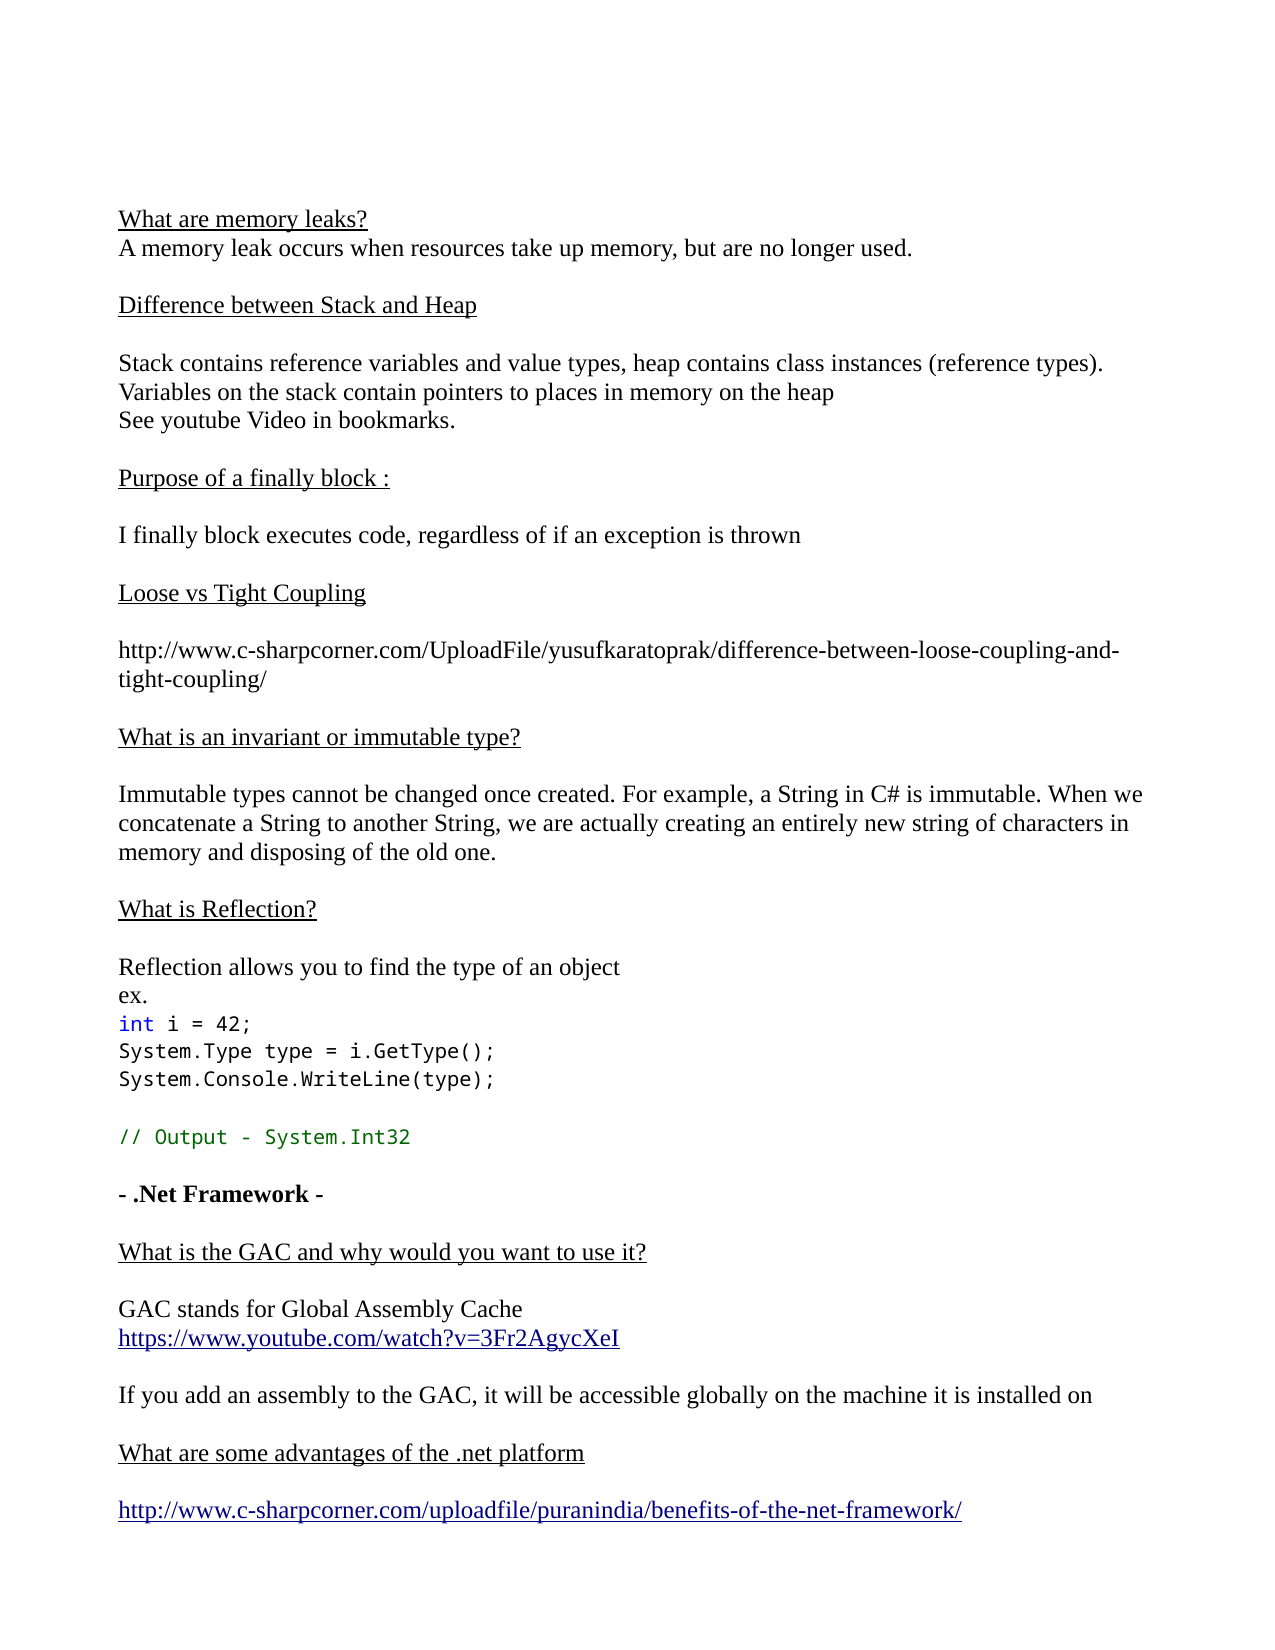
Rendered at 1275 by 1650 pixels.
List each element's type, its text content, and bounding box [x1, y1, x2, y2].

text I finally block executes code, regardless of if an exception is thrown [118, 521, 1157, 549]
text http://www.c-sharpcorner.com/uploadfile/puranindia/benefits-of-the-net-framework/ [118, 1496, 1157, 1524]
text Loose vs Tight Coupling [118, 578, 1157, 607]
text System.Type type = i.GetType(); [118, 1037, 1157, 1065]
text Purpose of a finally block : [118, 463, 1157, 492]
text Reflection allows you to find the type of an object [118, 952, 1157, 981]
text http://www.c-sharpcorner.com/UploadFile/yusufkaratoprak/difference-between-loose-coupling-and-tight-coupling/ [118, 636, 1157, 693]
text If you add an assembly to the GAC, it will be accessible globally on the machine it is installed on [118, 1381, 1157, 1409]
text What is the GAC and why would you want to use it? [118, 1237, 1157, 1266]
text ex. [118, 981, 1157, 1009]
text What is Reflection? [118, 894, 1157, 923]
text A memory leak occurs when resources take up memory, but are no longer used. [118, 233, 1157, 262]
text - .Net Framework - [118, 1179, 1157, 1208]
text Stack contains reference variables and value types, heap contains class instances (reference types). [118, 348, 1157, 377]
text Variables on the stack contain pointers to places in memory on the heap [118, 377, 1157, 406]
text Difference between Stack and Heap [118, 291, 1157, 319]
text System.Console.WriteLine(type); [118, 1065, 1157, 1092]
text What is an invariant or immutable type? [118, 722, 1157, 751]
text What are some advantages of the .net platform [118, 1438, 1157, 1467]
text What are memory leaks? [118, 204, 1157, 233]
text // Output - System.Int32 [118, 1121, 1157, 1151]
text GAC stands for Global Assembly Cache [118, 1294, 1157, 1323]
text https://www.youtube.com/watch?v=3Fr2AgycXeI [118, 1323, 1157, 1352]
text See youtube Video in bookmarks. [118, 406, 1157, 434]
text int i = 42; [118, 1009, 1157, 1037]
text Immutable types cannot be changed once created. For example, a String in C# is immutable. When we concatenate a String to another String, we are actually creating an entirely new string of characters in memory and disposing of the old one. [118, 779, 1157, 866]
